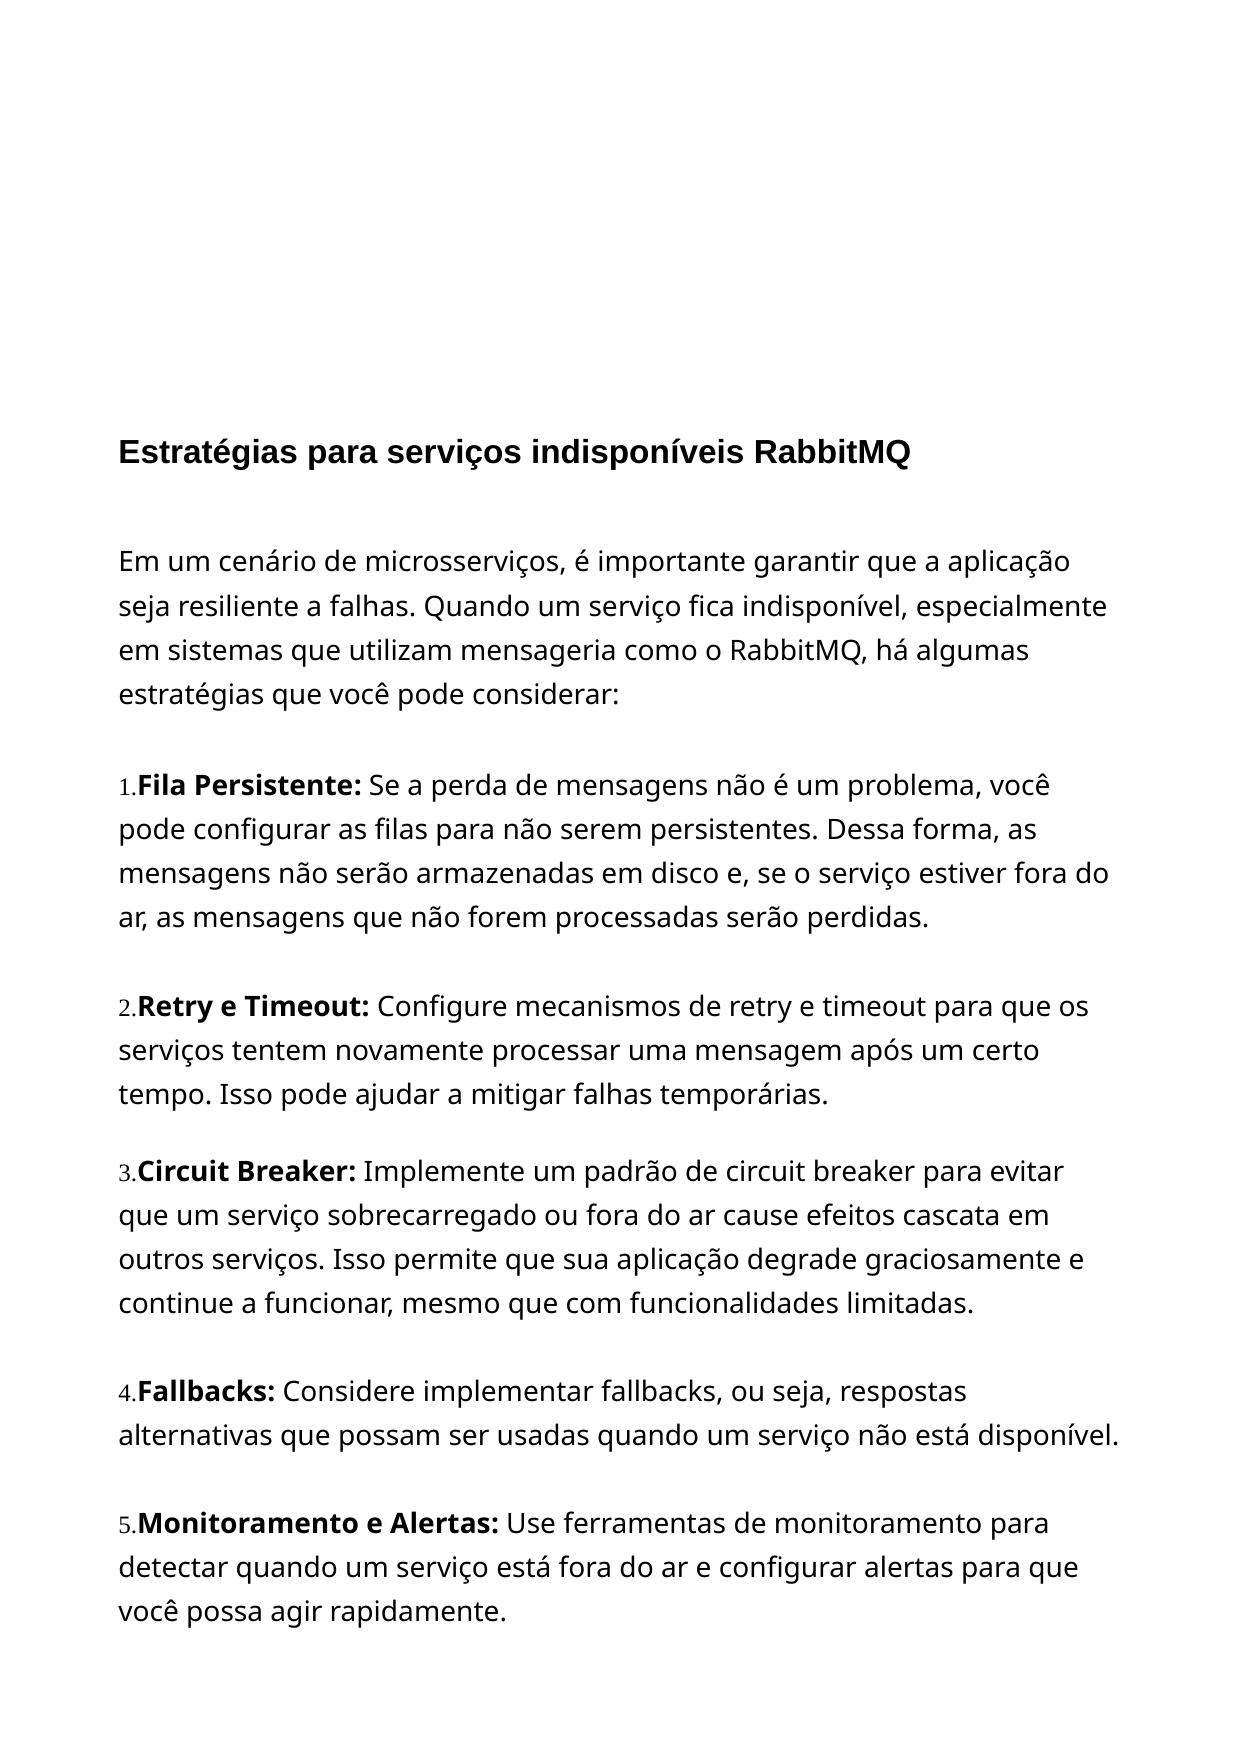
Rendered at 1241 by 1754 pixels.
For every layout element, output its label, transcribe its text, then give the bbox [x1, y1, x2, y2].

list Monitoramento e Alertas: Use ferramentas de monitoramento para detectar quando um serviço está fora do ar e configurar alertas para que você possa agir rapidamente. [118, 1504, 1122, 1630]
list Retry e Timeout: Configure mecanismos de retry e timeout para que os serviços tentem novamente processar uma mensagem após um certo tempo. Isso pode ajudar a mitigar falhas temporárias. [118, 986, 1122, 1112]
list Fallbacks: Considere implementar fallbacks, ou seja, respostas alternativas que possam ser usadas quando um serviço não está disponível. [118, 1371, 1122, 1454]
list Fila Persistente: Se a perda de mensagens não é um problema, você pode configurar as filas para não serem persistentes. Dessa forma, as mensagens não serão armazenadas em disco e, se o serviço estiver fora do ar, as mensagens que não forem processadas serão perdidas. [118, 766, 1122, 936]
subtitle Estratégias para serviços indisponíveis RabbitMQ [118, 432, 1122, 471]
list Circuit Breaker: Implemente um padrão de circuit breaker para evitar que um serviço sobrecarregado ou fora do ar cause efeitos cascata em outros serviços. Isso permite que sua aplicação degrade graciosamente e continue a funcionar, mesmo que com funcionalidades limitadas. [118, 1151, 1122, 1322]
text Em um cenário de microsserviços, é importante garantir que a aplicação seja resiliente a falhas. Quando um serviço fica indisponível, especialmente em sistemas que utilizam mensageria como o RabbitMQ, há algumas estratégias que você pode considerar: [118, 542, 1122, 712]
